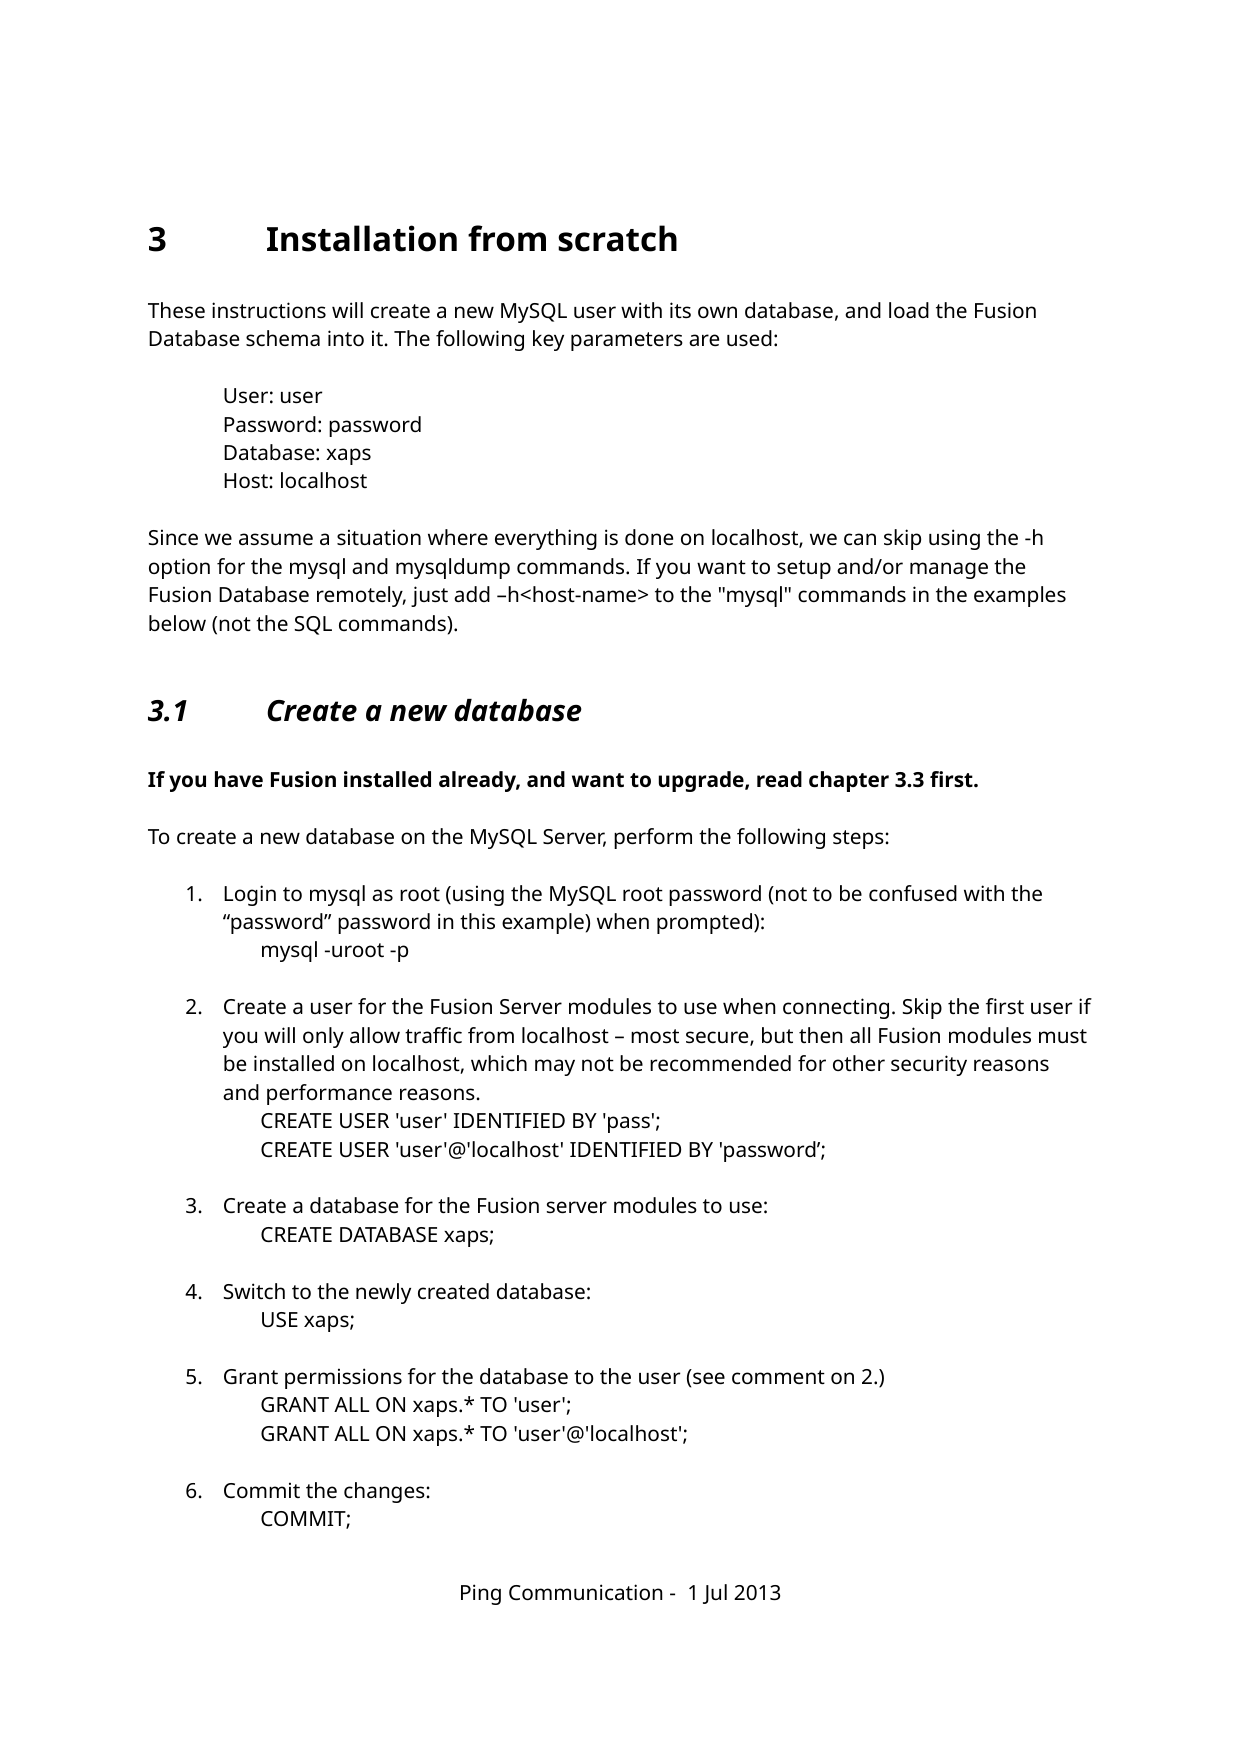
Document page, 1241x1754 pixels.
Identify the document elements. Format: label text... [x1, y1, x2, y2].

list Grant permissions for the database to the user (see comment on 2.) [185, 1362, 1092, 1391]
text mysql -uroot -p [260, 936, 1092, 964]
subtitle Create a new database [148, 691, 1092, 730]
text GRANT ALL ON xaps.* TO 'user'@'localhost'; [260, 1419, 1092, 1447]
text CREATE DATABASE xaps; [260, 1220, 1092, 1248]
subtitle Installation from scratch [148, 216, 1092, 261]
list Switch to the newly created database: [185, 1277, 1092, 1305]
text To create a new database on the MySQL Server, perform the following steps: [148, 822, 1092, 850]
list Create a database for the Fusion server modules to use: [185, 1192, 1092, 1220]
text Password: password [223, 410, 1092, 438]
text Since we assume a situation where everything is done on localhost, we can skip using the -h option for the mysql and mysqldump commands. If you want to setup and/or manage the Fusion Database remotely, just add –h<host-name> to the "mysql" commands in the examples below (not the SQL commands). [148, 523, 1092, 637]
text CREATE USER 'user' IDENTIFIED BY 'pass'; [260, 1106, 1092, 1135]
list Login to mysql as root (using the MySQL root password (not to be confused with the “password” password in this example) when prompted): [185, 879, 1092, 936]
list Create a user for the Fusion Server modules to use when connecting. Skip the first user if you will only allow traffic from localhost – most secure, but then all Fusion modules must be installed on localhost, which may not be recommended for other security reasons and performance reasons. [185, 992, 1092, 1106]
text These instructions will create a new MySQL user with its own database, and load the Fusion Database schema into it. The following key parameters are used: [148, 296, 1092, 353]
list Commit the changes: [185, 1476, 1092, 1504]
text Host: localhost [223, 467, 1092, 495]
text COMMIT; [260, 1504, 1092, 1533]
text USE xaps; [260, 1305, 1092, 1334]
text CREATE USER 'user'@'localhost' IDENTIFIED BY 'password’; [260, 1135, 1092, 1163]
text GRANT ALL ON xaps.* TO 'user'; [260, 1391, 1092, 1419]
text User: user [223, 381, 1092, 410]
text If you have Fusion installed already, and want to upgrade, read chapter 3.3 first. [148, 765, 1092, 793]
text Database: xaps [223, 438, 1092, 467]
